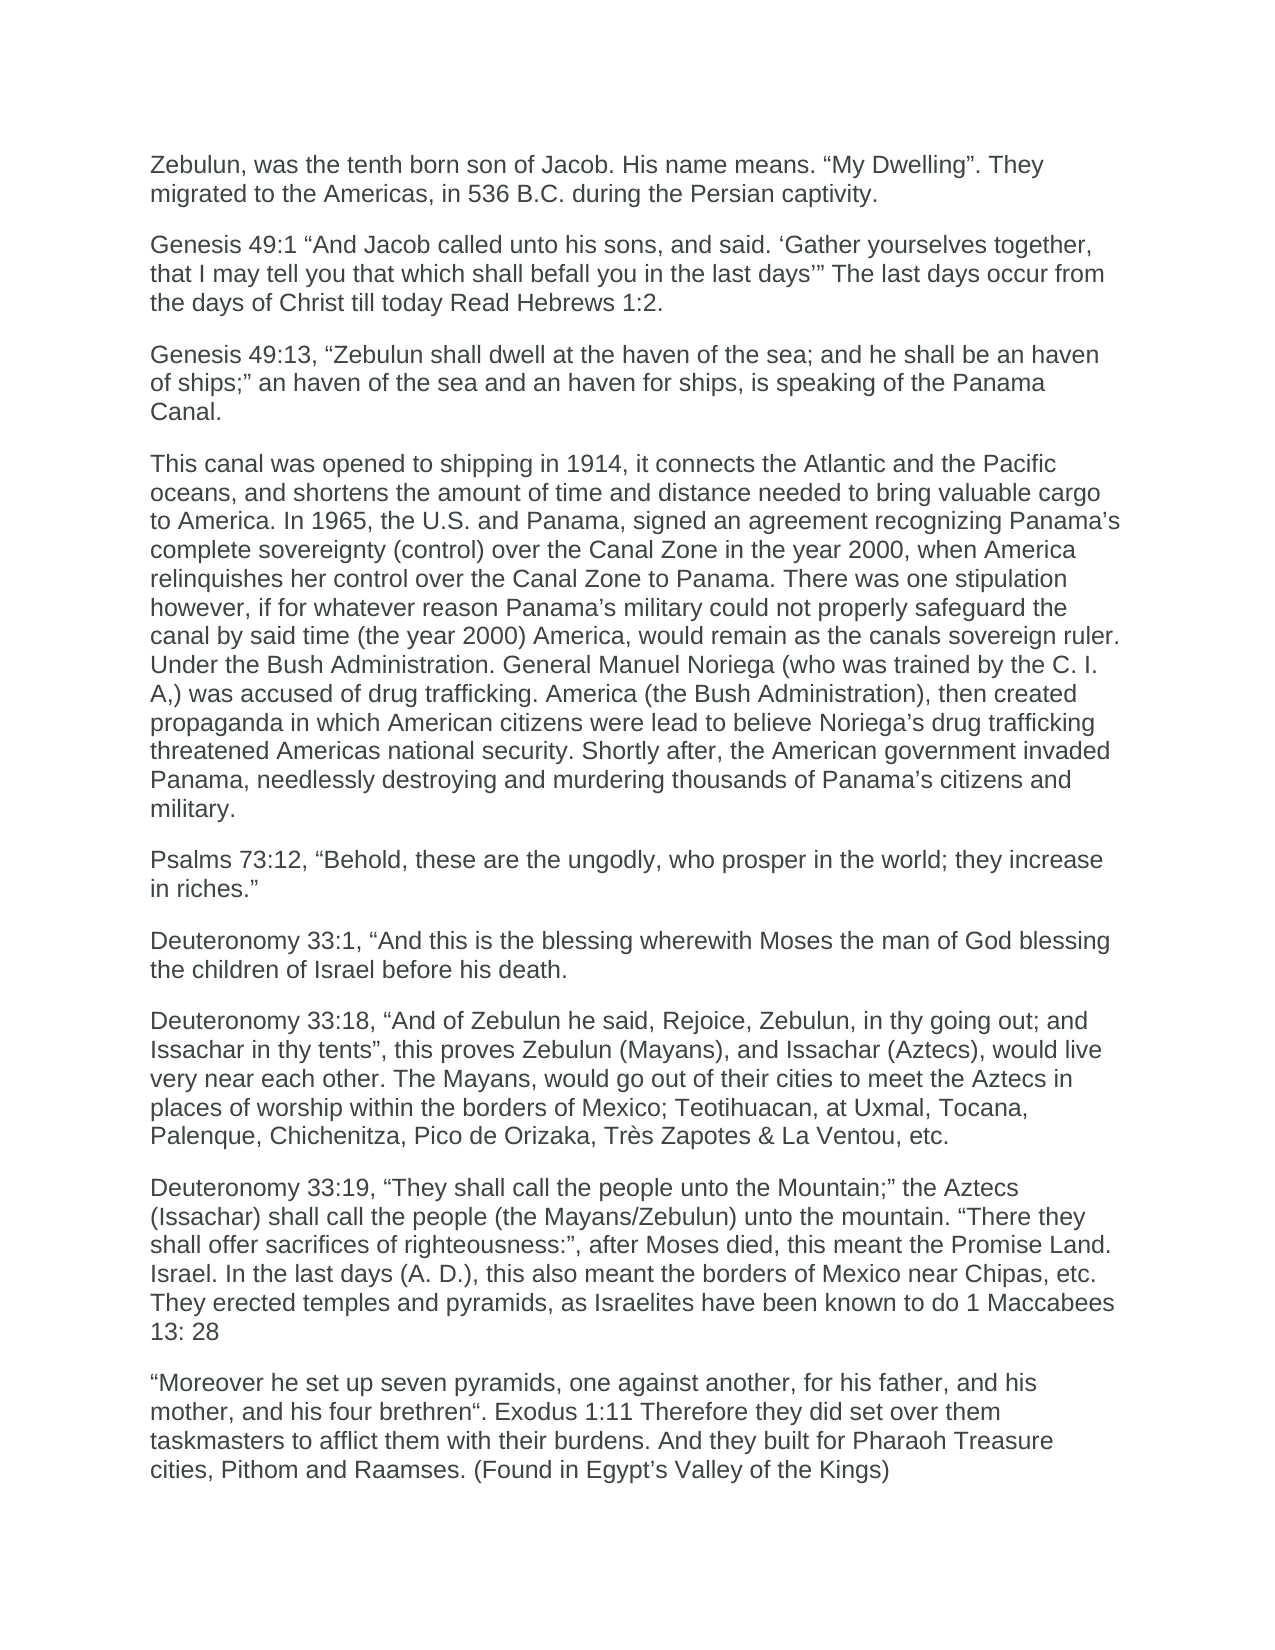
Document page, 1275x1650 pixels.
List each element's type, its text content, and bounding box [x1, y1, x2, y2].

text This canal was opened to shipping in 1914, it connects the Atlantic and the Pacific oceans, and shortens the amount of time and distance needed to bring valuable cargo to America. In 1965, the U.S. and Panama, signed an agreement recognizing Panama’s complete sovereignty (control) over the Canal Zone in the year 2000, when America relinquishes her control over the Canal Zone to Panama. There was one stipulation however, if for whatever reason Panama’s military could not properly safeguard the canal by said time (the year 2000) America, would remain as the canals sovereign ruler. Under the Bush Administration. General Manuel Noriega (who was trained by the C. I. A,) was accused of drug trafficking. America (the Bush Administration), then created propaganda in which American citizens were lead to believe Noriega’s drug trafficking threatened Americas national security. Shortly after, the American government invaded Panama, needlessly destroying and murdering thousands of Panama’s citizens and military. [150, 449, 1125, 822]
text Deuteronomy 33:19, “They shall call the people unto the Mountain;” the Aztecs (Issachar) shall call the people (the Mayans/Zebulun) unto the mountain. “There they shall offer sacrifices of righteousness:”, after Moses died, this meant the Promise Land. Israel. In the last days (A. D.), this also meant the borders of Mexico near Chipas, etc. They erected temples and pyramids, as Israelites have been known to do 1 Maccabees 13: 28 [150, 1173, 1125, 1345]
text “Moreover he set up seven pyramids, one against another, for his father, and his mother, and his four brethren“. Exodus 1:11 Therefore they did set over them taskmasters to afflict them with their burdens. And they built for Pharaoh Treasure cities, Pithom and Raamses. (Found in Egypt’s Valley of the Kings) [150, 1368, 1125, 1483]
text Deuteronomy 33:18, “And of Zebulun he said, Rejoice, Zebulun, in thy going out; and Issachar in thy tents”, this proves Zebulun (Mayans), and Issachar (Aztecs), would live very near each other. The Mayans, would go out of their cities to meet the Aztecs in places of worship within the borders of Mexico; Teotihuacan, at Uxmal, Tocana, Palenque, Chichenitza, Pico de Orizaka, Très Zapotes & La Ventou, etc. [150, 1006, 1125, 1150]
text Zebulun, was the tenth born son of Jacob. His name means. “My Dwelling”. They migrated to the Americas, in 536 B.C. during the Persian captivity. [150, 150, 1125, 207]
text Genesis 49:13, “Zebulun shall dwell at the haven of the sea; and he shall be an haven of ships;” an haven of the sea and an haven for ships, is speaking of the Panama Canal. [150, 339, 1125, 426]
text Psalms 73:12, “Behold, these are the ungodly, who prosper in the world; they increase in riches.” [150, 845, 1125, 903]
text Genesis 49:1 “And Jacob called unto his sons, and said. ‘Gather yourselves together, that I may tell you that which shall befall you in the last days’” The last days occur from the days of Christ till today Read Hebrews 1:2. [150, 230, 1125, 317]
text Deuteronomy 33:1, “And this is the blessing wherewith Moses the man of God blessing the children of Israel before his death. [150, 926, 1125, 983]
